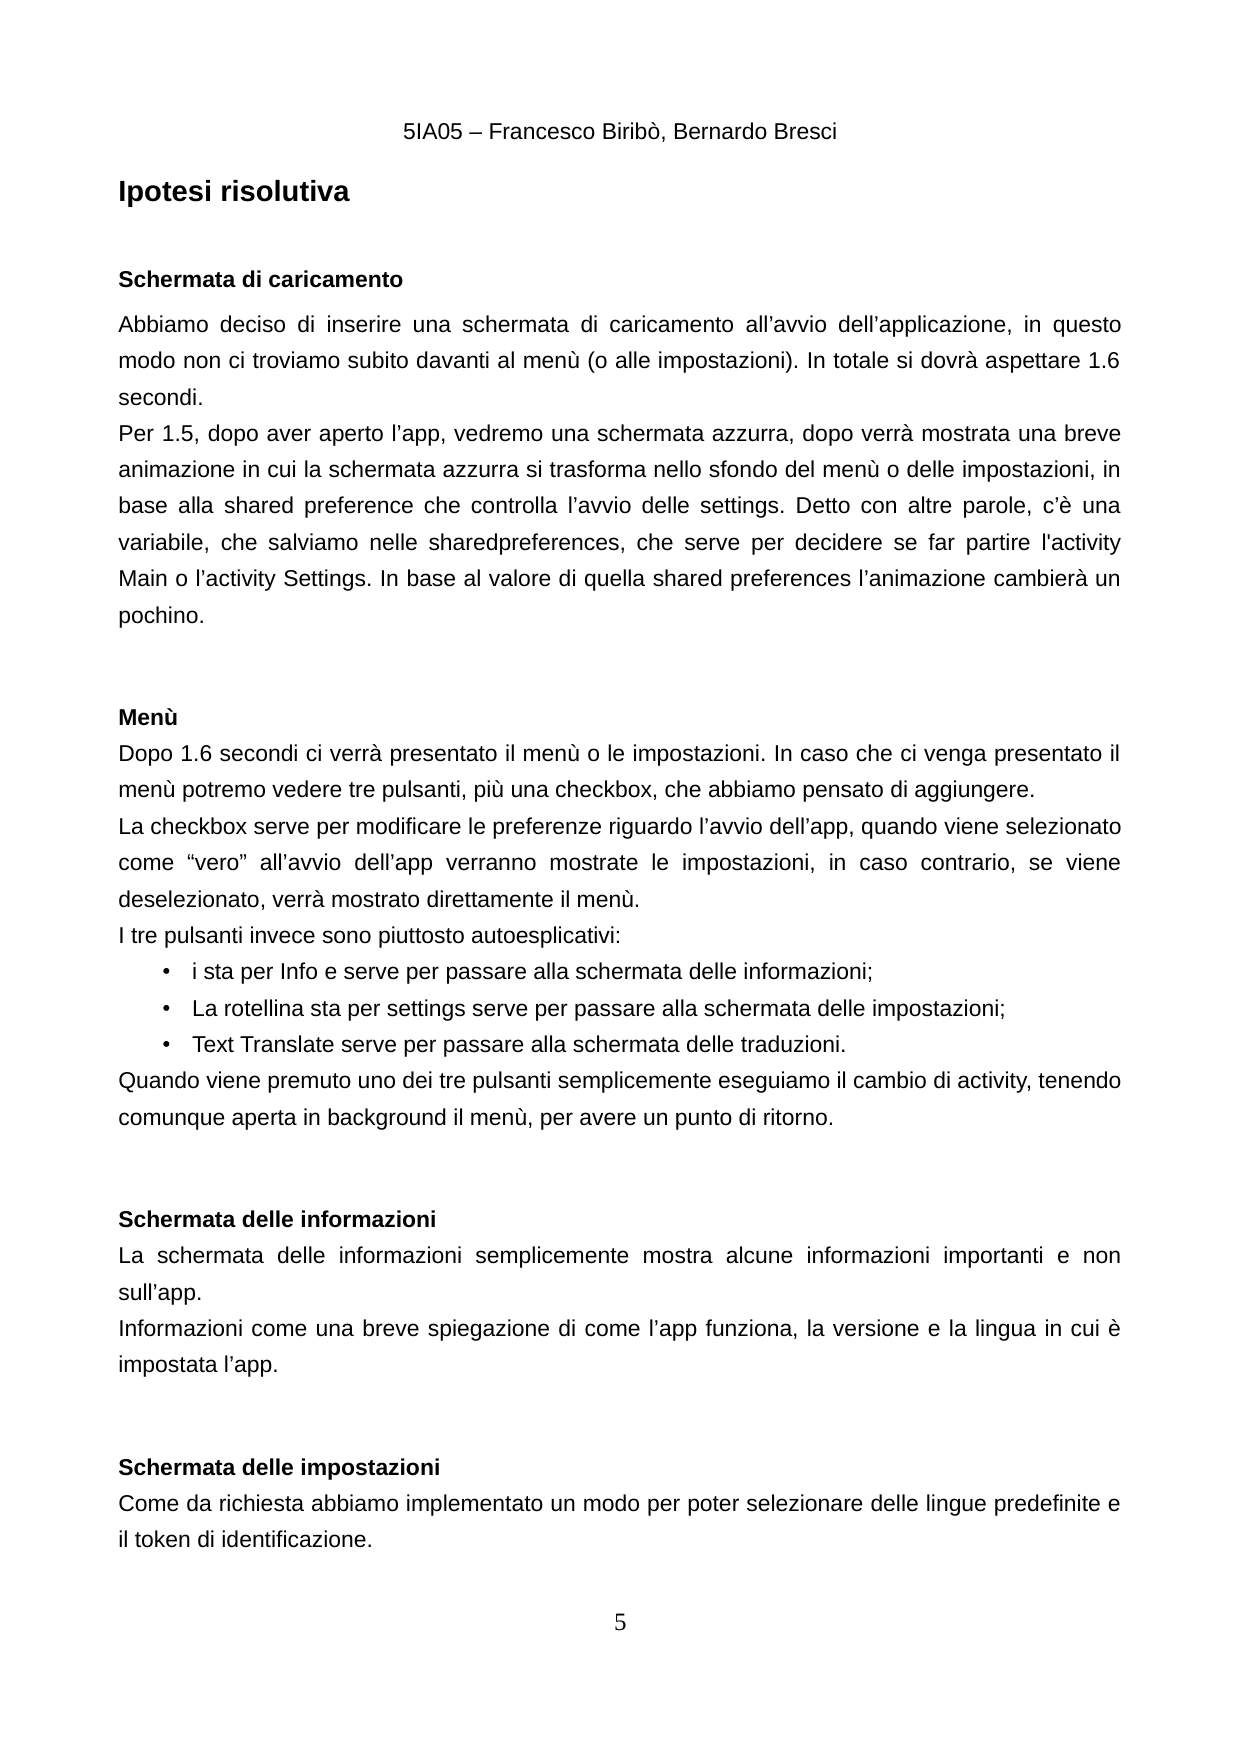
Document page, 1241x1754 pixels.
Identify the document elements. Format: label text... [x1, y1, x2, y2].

text Dopo 1.6 secondi ci verrà presentato il menù o le impostazioni. In caso che ci venga presentato il menù potremo vedere tre pulsanti, più una checkbox, che abbiamo pensato di aggiungere. [118, 740, 1122, 803]
text Come da richiesta abbiamo implementato un modo per poter selezionare delle lingue predefinite e il token di identificazione. [118, 1490, 1122, 1552]
text Menù [118, 704, 1122, 730]
list Text Translate serve per passare alla schermata delle traduzioni. [162, 1031, 1122, 1057]
text Quando viene premuto uno dei tre pulsanti semplicemente eseguiamo il cambio di activity, tenendo comunque aperta in background il menù, per avere un punto di ritorno. [118, 1067, 1122, 1130]
text La schermata delle informazioni semplicemente mostra alcune informazioni importanti e non sull’app. [118, 1242, 1122, 1305]
subtitle Ipotesi risolutiva [118, 174, 1122, 207]
list La rotellina sta per settings serve per passare alla schermata delle impostazioni; [162, 994, 1122, 1021]
list i sta per Info e serve per passare alla schermata delle informazioni; [162, 958, 1122, 984]
text Per 1.5, dopo aver aperto l’app, vedremo una schermata azzurra, dopo verrà mostrata una breve animazione in cui la schermata azzurra si trasforma nello sfondo del menù o delle impostazioni, in base alla shared preference che controlla l’avvio delle settings. Detto con altre parole, c’è una variabile, che salviamo nelle sharedpreferences, che serve per decidere se far partire l'activity Main o l’activity Settings. In base al valore di quella shared preferences l’animazione cambierà un pochino. [118, 420, 1122, 628]
text Schermata delle impostazioni [118, 1453, 1122, 1480]
text I tre pulsanti invece sono piuttosto autoesplicativi: [118, 922, 1122, 948]
text Schermata di caricamento [118, 266, 1122, 292]
text Abbiamo deciso di inserire una schermata di caricamento all’avvio dell’applicazione, in questo modo non ci troviamo subito davanti al menù (o alle impostazioni). In totale si dovrà aspettare 1.6 secondi. [118, 311, 1122, 410]
text Schermata delle informazioni [118, 1206, 1122, 1232]
text Informazioni come una breve spiegazione di come l’app funziona, la versione e la lingua in cui è impostata l’app. [118, 1315, 1122, 1378]
text La checkbox serve per modificare le preferenze riguardo l’avvio dell’app, quando viene selezionato come “vero” all’avvio dell’app verranno mostrate le impostazioni, in caso contrario, se viene deselezionato, verrà mostrato direttamente il menù. [118, 813, 1122, 912]
